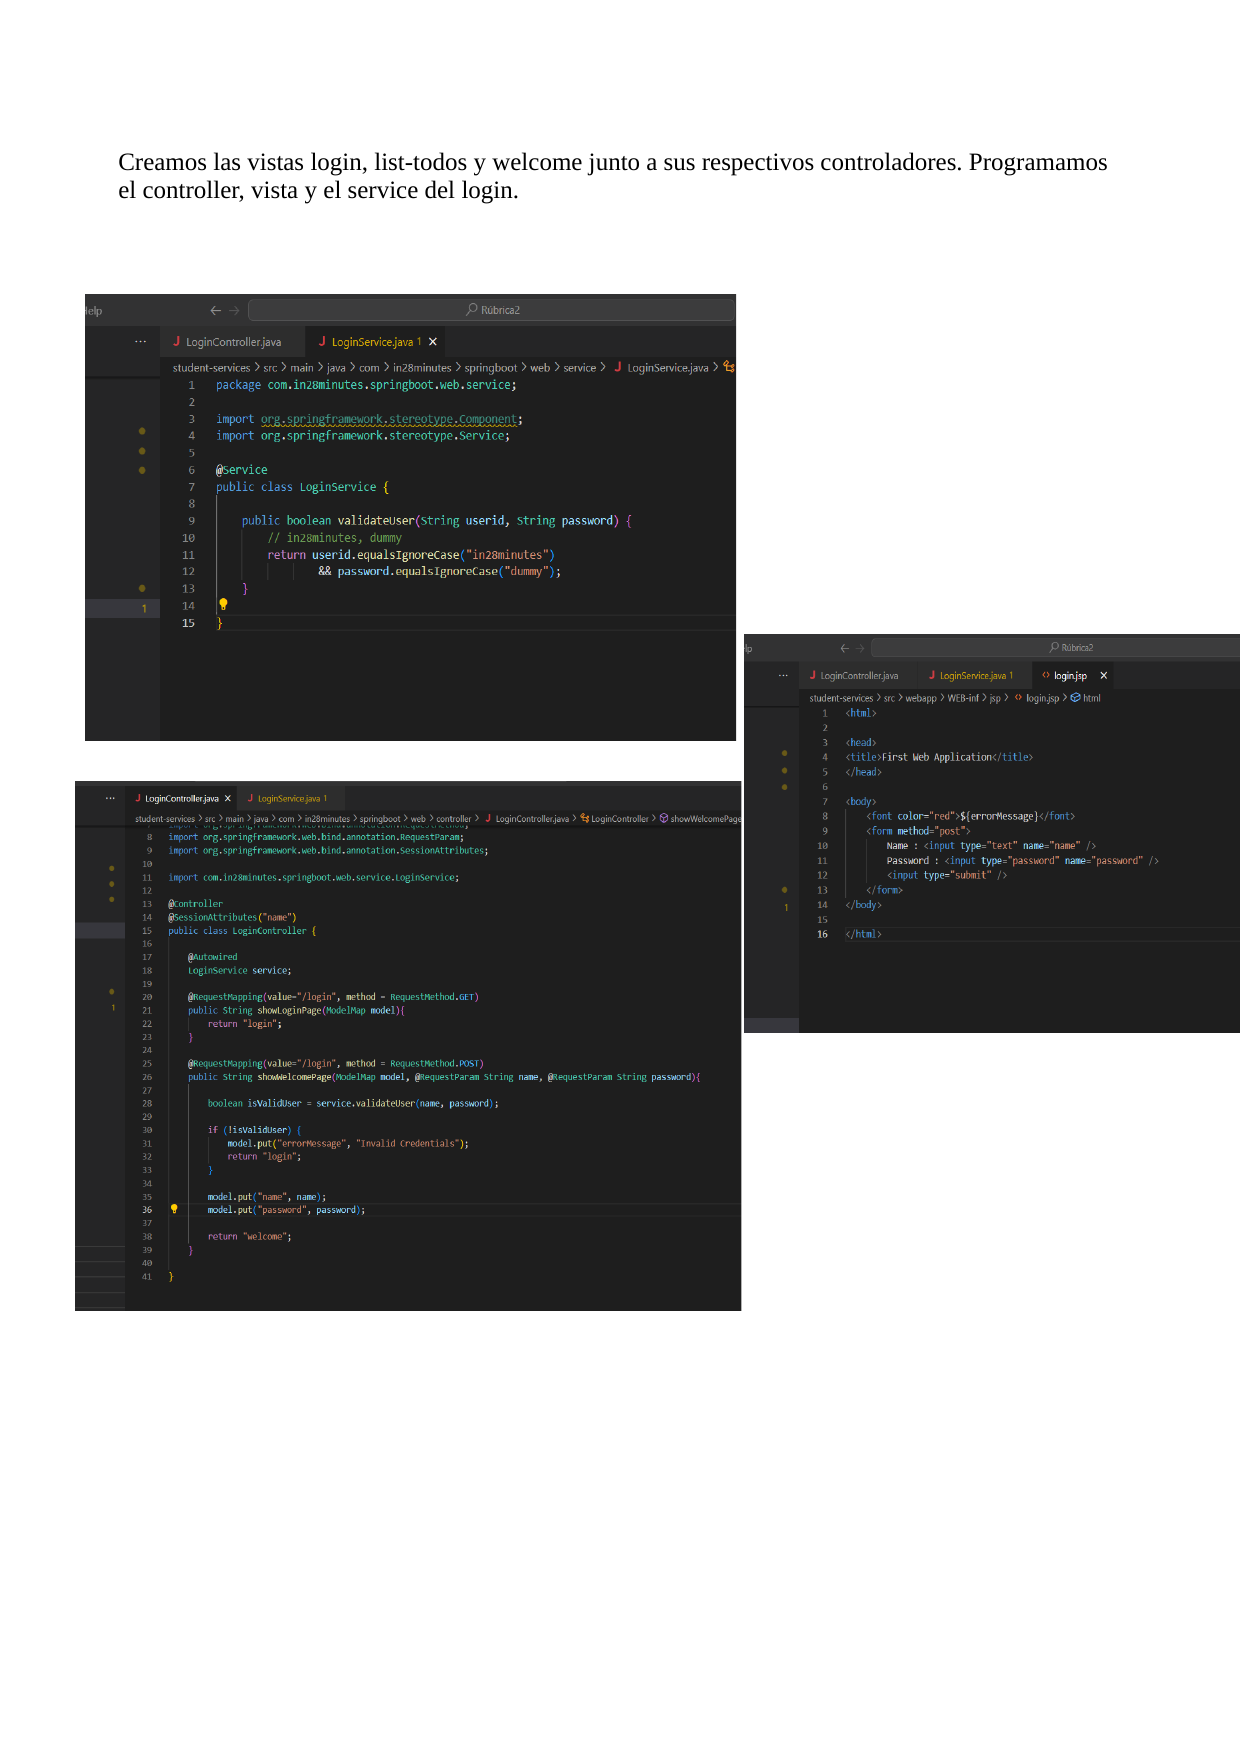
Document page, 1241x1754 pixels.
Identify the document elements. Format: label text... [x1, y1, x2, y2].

picture [75, 781, 742, 1311]
picture [85, 294, 737, 741]
text Creamos las vistas login, list-todos y welcome junto a sus respectivos controladores. Programamos el controller, vista y el service del login. [118, 147, 1122, 204]
picture [744, 634, 1220, 1033]
